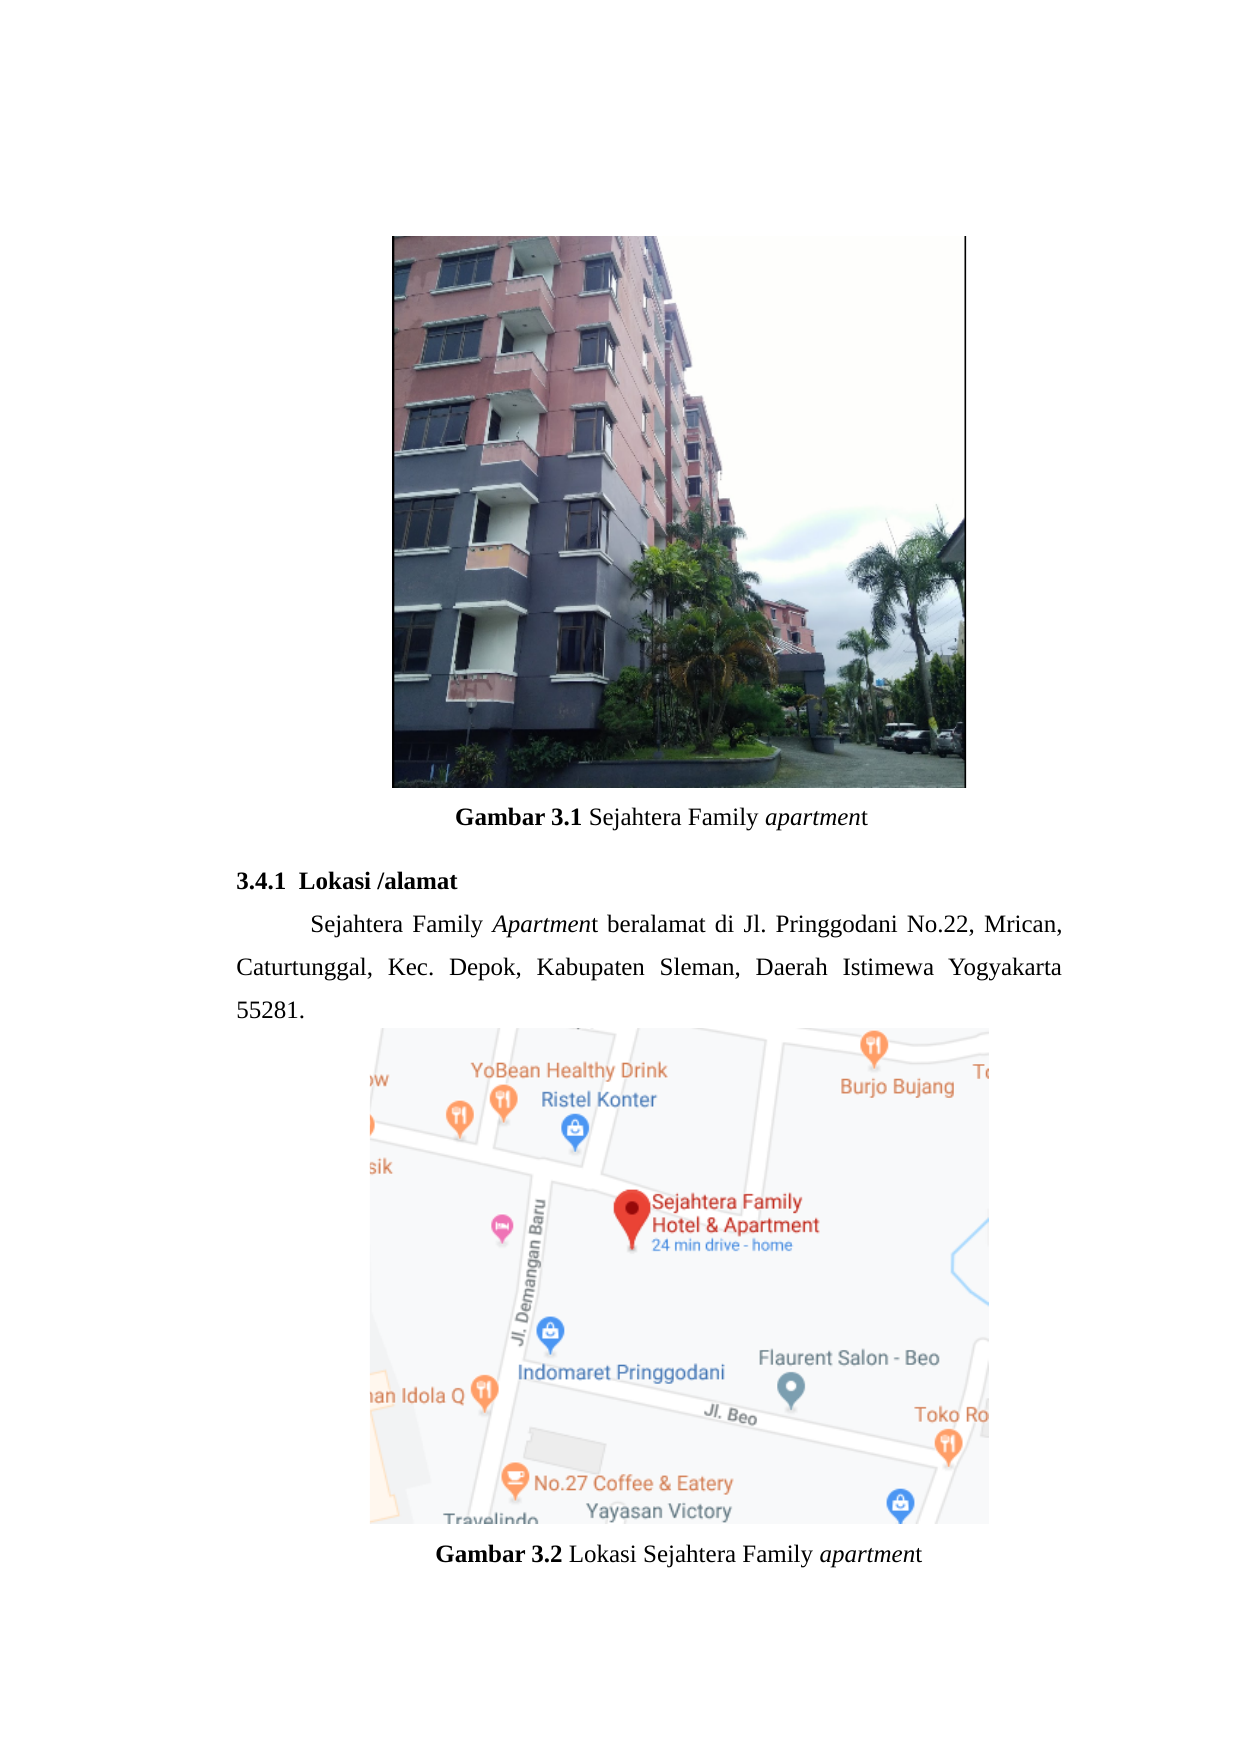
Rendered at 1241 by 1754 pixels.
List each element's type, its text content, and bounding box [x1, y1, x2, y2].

subtitle 3.4.1 Lokasi /alamat [236, 866, 1063, 895]
picture [392, 236, 967, 788]
text Gambar 3.1 Sejahtera Family apartment [311, 236, 1063, 831]
text Gambar 3.2 Lokasi Sejahtera Family apartment [236, 1039, 1063, 1568]
text Sejahtera Family Apartment beralamat di Jl. Pringgodani No.22, Mrican, Caturtunggal, Kec. Depok, Kabupaten Sleman, Daerah Istimewa Yogyakarta 55281. [236, 909, 1063, 1024]
picture [369, 1028, 989, 1524]
